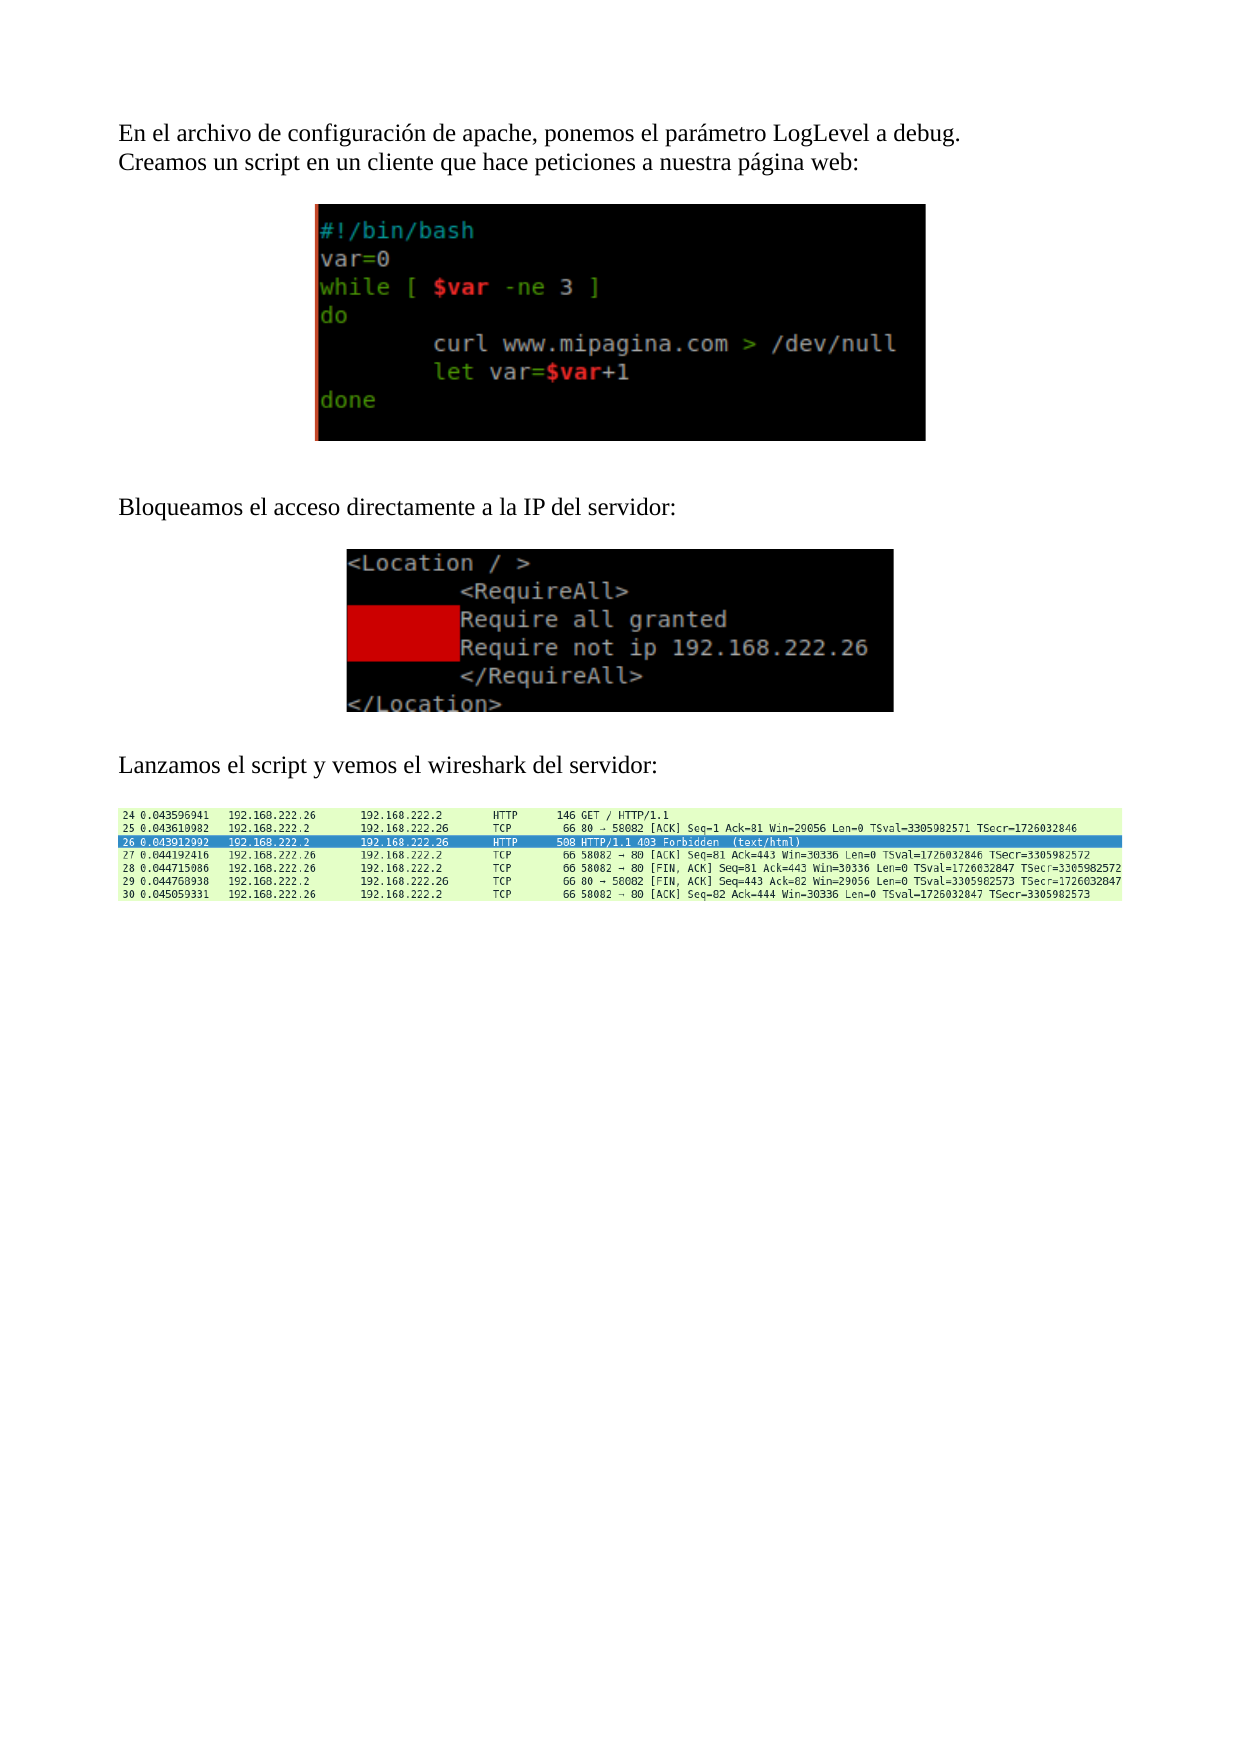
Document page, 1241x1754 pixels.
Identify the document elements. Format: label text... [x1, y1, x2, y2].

picture [314, 204, 926, 441]
picture [118, 808, 1123, 902]
text Bloqueamos el acceso directamente a la IP del servidor: [118, 492, 1122, 521]
text En el archivo de configuración de apache, ponemos el parámetro LogLevel a debug. [118, 118, 1122, 147]
text Lanzamos el script y vemos el wireshark del servidor: [118, 751, 1122, 779]
picture [346, 549, 894, 712]
text Creamos un script en un cliente que hace peticiones a nuestra página web: [118, 147, 1122, 176]
